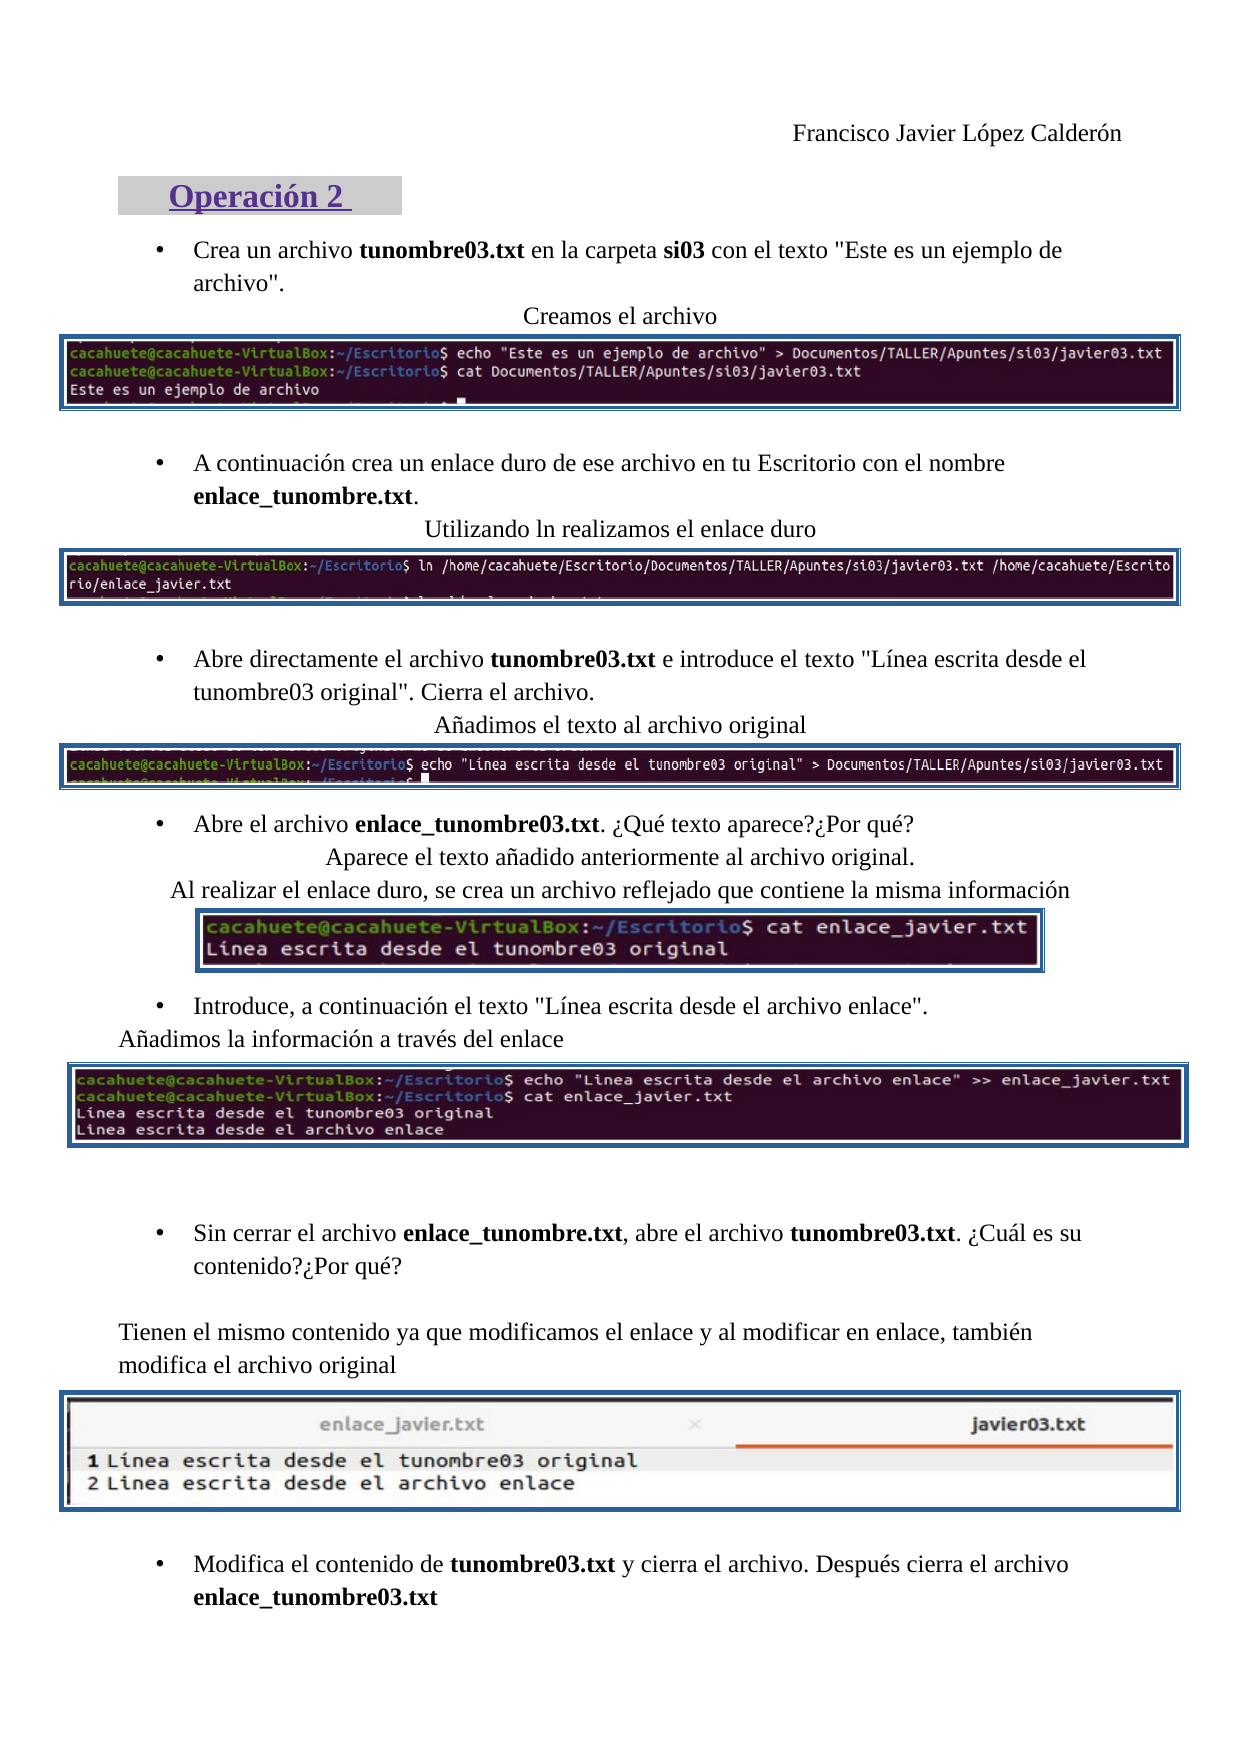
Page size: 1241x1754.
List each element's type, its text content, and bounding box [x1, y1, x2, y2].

text Añadimos el texto al archivo original [118, 710, 1122, 738]
picture [66, 341, 1174, 404]
text Tienen el mismo contenido ya que modificamos el enlace y al modificar en enlace, también modifica el archivo original [118, 1317, 1122, 1379]
text Operación 2 [118, 176, 402, 215]
list Sin cerrar el archivo enlace_tunombre.txt, abre el archivo tunombre03.txt. ¿Cuál es su contenido?¿Por qué? [156, 1218, 1122, 1280]
picture [202, 915, 1038, 965]
picture [66, 750, 1174, 783]
text [72, 1067, 1184, 1143]
text Aparece el texto añadido anteriormente al archivo original. [118, 842, 1122, 870]
text Creamos el archivo [118, 301, 1122, 330]
list Crea un archivo tunombre03.txt en la carpeta si03 con el texto "Este es un ejemplo de archivo". [156, 235, 1122, 297]
list Introduce, a continuación el texto "Línea escrita desde el archivo enlace". [156, 991, 1122, 1020]
list Modifica el contenido de tunombre03.txt y cierra el archivo. Después cierra el archivo enlace_tunombre03.txt [156, 1549, 1122, 1611]
list A continuación crea un enlace duro de ese archivo en tu Escritorio con el nombre enlace_tunombre.txt. [156, 448, 1122, 510]
text Utilizando ln realizamos el enlace duro [118, 514, 1122, 543]
list Abre el archivo enlace_tunombre03.txt. ¿Qué texto aparece?¿Por qué? [156, 809, 1122, 837]
text Al realizar el enlace duro, se crea un archivo reflejado que contiene la misma información [118, 875, 1122, 903]
text Añadimos la información a través del enlace [118, 1024, 1122, 1053]
picture [66, 1397, 1174, 1505]
picture [75, 1069, 1182, 1140]
list Abre directamente el archivo tunombre03.txt e introduce el texto "Línea escrita desde el tunombre03 original". Cierra el archivo. [156, 644, 1122, 706]
picture [66, 555, 1174, 599]
